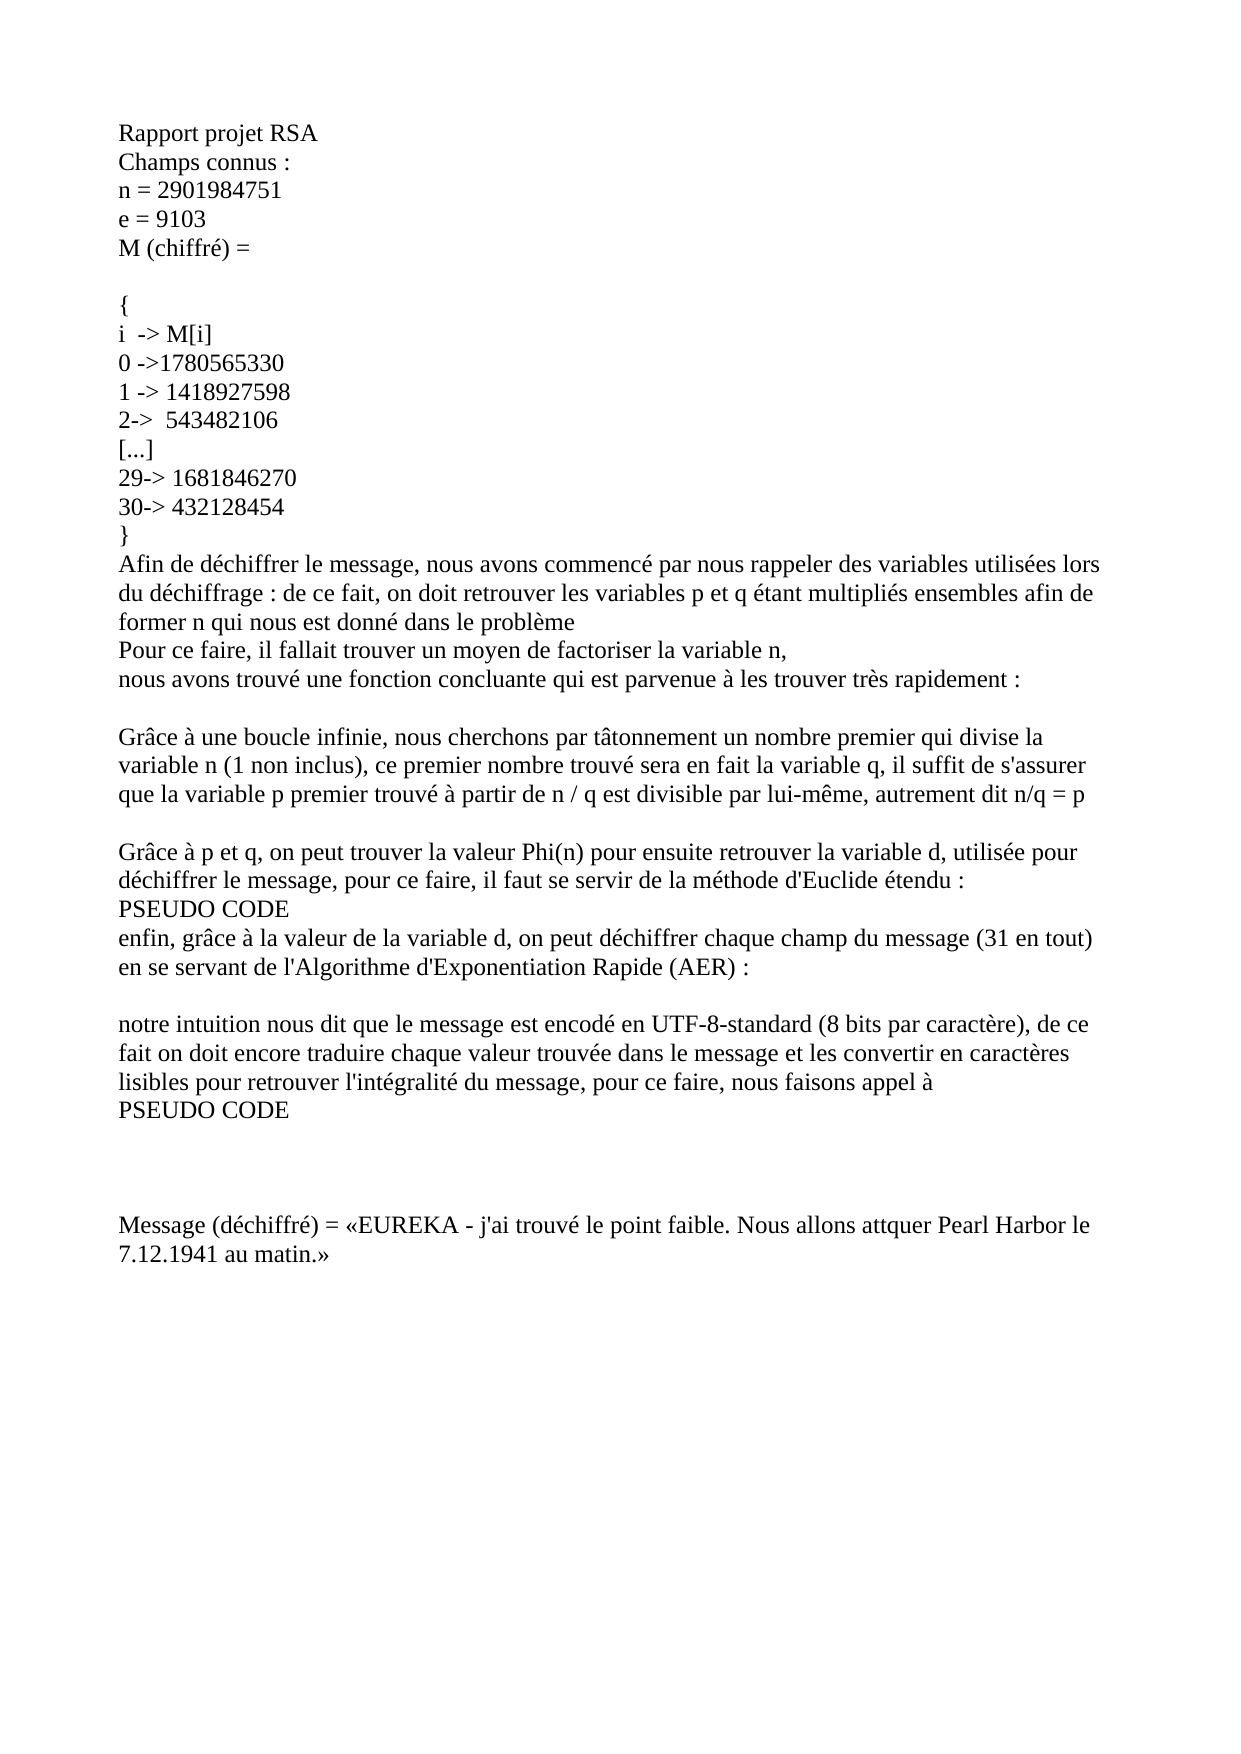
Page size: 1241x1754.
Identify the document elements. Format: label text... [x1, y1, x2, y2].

text 2-> 543482106 [118, 406, 1122, 434]
text Grâce à p et q, on peut trouver la valeur Phi(n) pour ensuite retrouver la variable d, utilisée pour déchiffrer le message, pour ce faire, il faut se servir de la méthode d'Euclide étendu : [118, 837, 1122, 894]
text n = 2901984751 [118, 176, 1122, 204]
text enfin, grâce à la valeur de la variable d, on peut déchiffrer chaque champ du message (31 en tout) en se servant de l'Algorithme d'Exponentiation Rapide (AER) : [118, 923, 1122, 981]
text Grâce à une boucle infinie, nous cherchons par tâtonnement un nombre premier qui divise la variable n (1 non inclus), ce premier nombre trouvé sera en fait la variable q, il suffit de s'assurer que la variable p premier trouvé à partir de n / q est divisible par lui-même, autrement dit n/q = p [118, 722, 1122, 808]
text 29-> 1681846270 [118, 463, 1122, 492]
text Afin de déchiffrer le message, nous avons commencé par nous rappeler des variables utilisées lors du déchiffrage : de ce fait, on doit retrouver les variables p et q étant multipliés ensembles afin de former n qui nous est donné dans le problème [118, 549, 1122, 636]
text PSEUDO CODE [118, 1096, 1122, 1124]
text Champs connus : [118, 147, 1122, 176]
text Rapport projet RSA [118, 118, 1122, 147]
text 30-> 432128454 [118, 492, 1122, 521]
text 0 ->1780565330 [118, 348, 1122, 377]
text Pour ce faire, il fallait trouver un moyen de factoriser la variable n, [118, 636, 1122, 664]
text nous avons trouvé une fonction concluante qui est parvenue à les trouver très rapidement : [118, 664, 1122, 693]
text i -> M[i] [118, 319, 1122, 348]
text Message (déchiffré) = «EUREKA - j'ai trouvé le point faible. Nous allons attquer Pearl Harbor le 7.12.1941 au matin.» [118, 1211, 1122, 1268]
text M (chiffré) = [118, 233, 1122, 262]
text notre intuition nous dit que le message est encodé en UTF-8-standard (8 bits par caractère), de ce fait on doit encore traduire chaque valeur trouvée dans le message et les convertir en caractères lisibles pour retrouver l'intégralité du message, pour ce faire, nous faisons appel à [118, 1009, 1122, 1096]
text [...] [118, 434, 1122, 463]
text } [118, 521, 1122, 549]
text e = 9103 [118, 204, 1122, 233]
text PSEUDO CODE [118, 894, 1122, 923]
text 1 -> 1418927598 [118, 377, 1122, 406]
text { [118, 291, 1122, 319]
